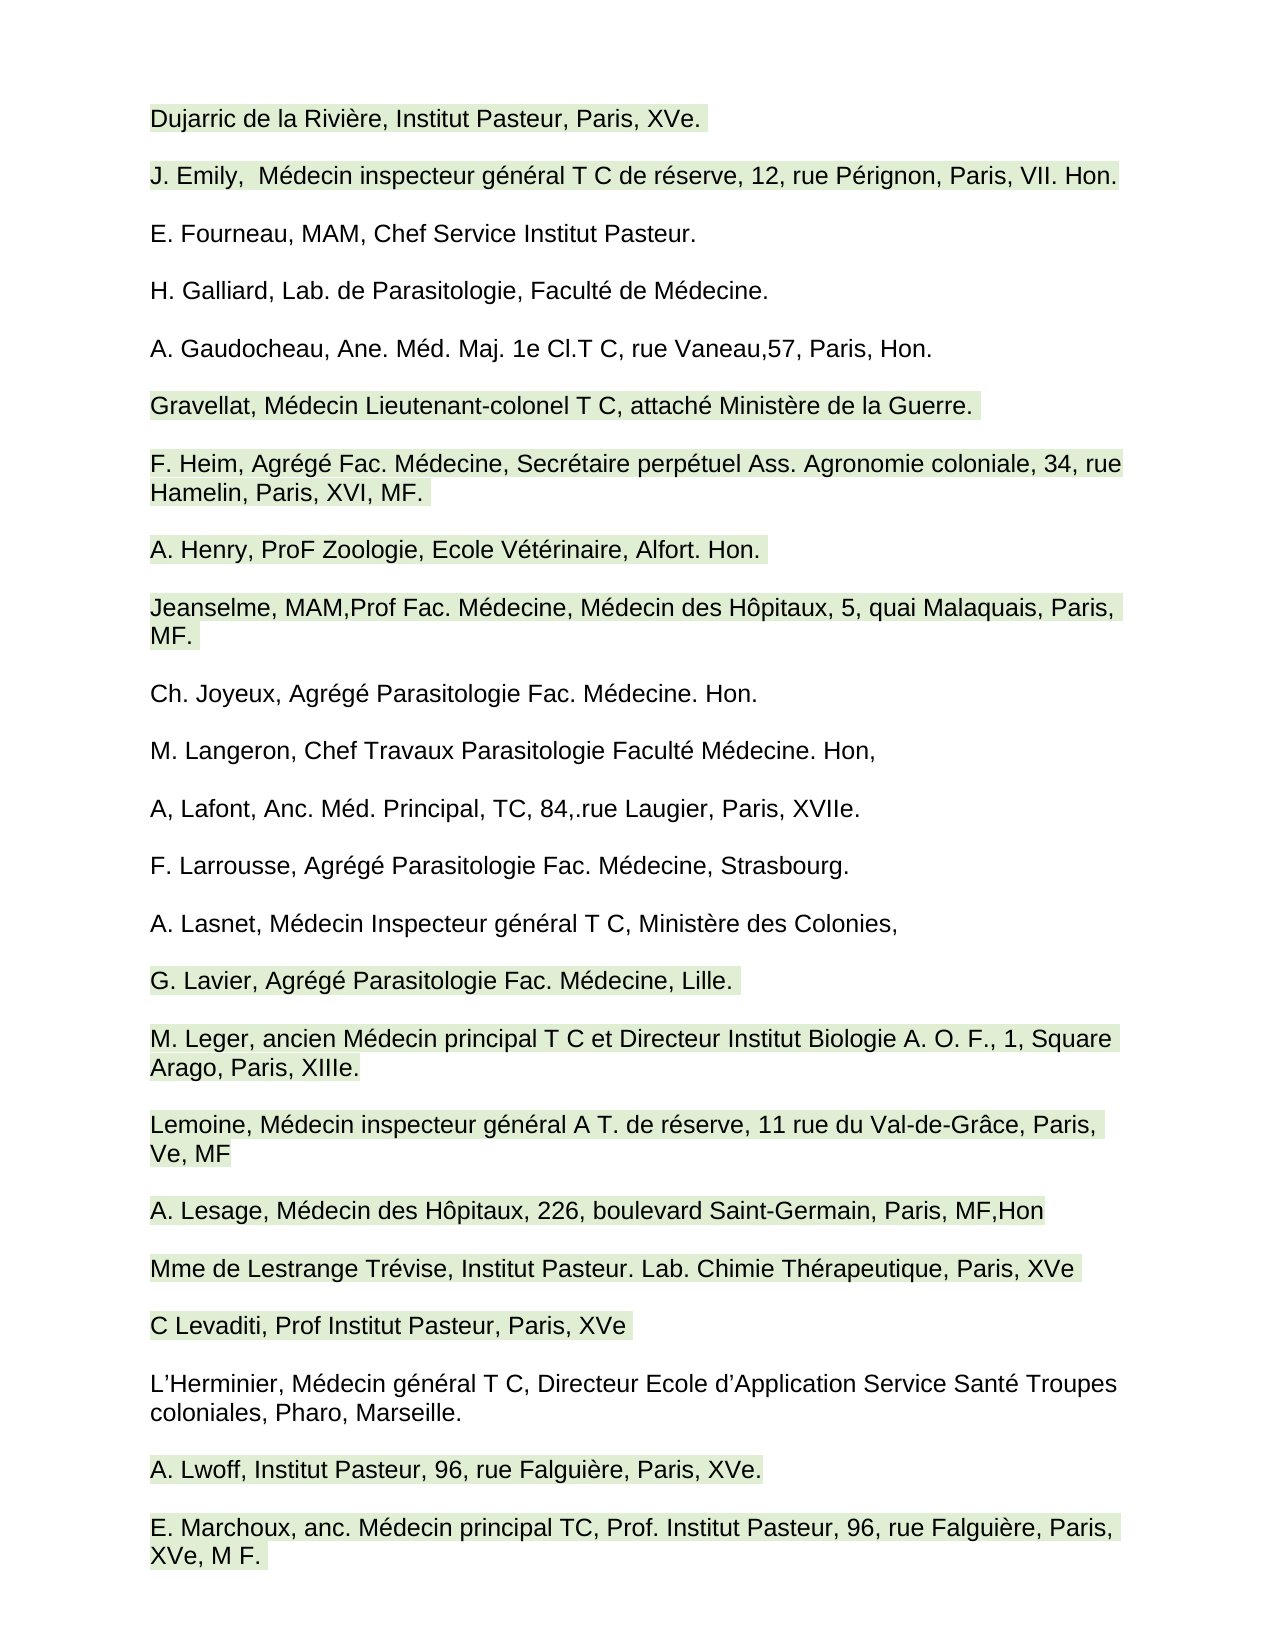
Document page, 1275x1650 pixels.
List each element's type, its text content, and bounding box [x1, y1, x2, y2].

text C Levaditi, Prof Institut Pasteur, Paris, XVe [150, 1311, 1125, 1340]
text A. Gaudocheau, Ane. Méd. Maj. 1e Cl.T C, rue Vaneau,57, Paris, Hon. [150, 334, 1125, 362]
text A. Henry, ProF Zoologie, Ecole Vétérinaire, Alfort. Hon. [150, 535, 1125, 564]
text F. Heim, Agrégé Fac. Médecine, Secrétaire perpétuel Ass. Agronomie coloniale, 34, rue Hamelin, Paris, XVI, MF. [150, 449, 1125, 506]
text A. Lesage, Médecin des Hôpitaux, 226, boulevard Saint-Germain, Paris, MF,Hon [150, 1196, 1125, 1225]
text A, Lafont, Anc. Méd. Principal, TC, 84,.rue Laugier, Paris, XVIIe. [150, 794, 1125, 822]
text Jeanselme, MAM,Prof Fac. Médecine, Médecin des Hôpitaux, 5, quai Malaquais, Paris, MF. [150, 592, 1125, 650]
text M. Langeron, Chef Travaux Parasitologie Faculté Médecine. Hon, [150, 736, 1125, 765]
text E. Fourneau, MAM, Chef Service Institut Pasteur. [150, 219, 1125, 247]
text Lemoine, Médecin inspecteur général A T. de réserve, 11 rue du Val-de-Grâce, Paris, Ve, MF [150, 1110, 1125, 1167]
text G. Lavier, Agrégé Parasitologie Fac. Médecine, Lille. [150, 966, 1125, 995]
text A. Lwoff, Institut Pasteur, 96, rue Falguière, Paris, XVe. [150, 1455, 1125, 1484]
text Mme de Lestrange Trévise, Institut Pasteur. Lab. Chimie Thérapeutique, Paris, XVe [150, 1254, 1125, 1282]
text M. Leger, ancien Médecin principal T C et Directeur Institut Biologie A. O. F., 1, Square Arago, Paris, XIIIe. [150, 1024, 1125, 1081]
text Gravellat, Médecin Lieutenant-colonel T C, attaché Ministère de la Guerre. [150, 391, 1125, 420]
text A. Lasnet, Médecin Inspecteur général T C, Ministère des Colonies, [150, 909, 1125, 937]
text Ch. Joyeux, Agrégé Parasitologie Fac. Médecine. Hon. [150, 679, 1125, 707]
text E. Marchoux, anc. Médecin principal TC, Prof. Institut Pasteur, 96, rue Falguière, Paris, XVe, M F. [150, 1512, 1125, 1570]
text H. Galliard, Lab. de Parasitologie, Faculté de Médecine. [150, 276, 1125, 305]
text J. Emily, Médecin inspecteur général T C de réserve, 12, rue Pérignon, Paris, VII. Hon. [150, 161, 1125, 190]
text Dujarric de la Rivière, Institut Pasteur, Paris, XVe. [150, 104, 1125, 132]
text L’Herminier, Médecin général T C, Directeur Ecole d’Application Service Santé Troupes coloniales, Pharo, Marseille. [150, 1369, 1125, 1426]
text F. Larrousse, Agrégé Parasitologie Fac. Médecine, Strasbourg. [150, 851, 1125, 880]
